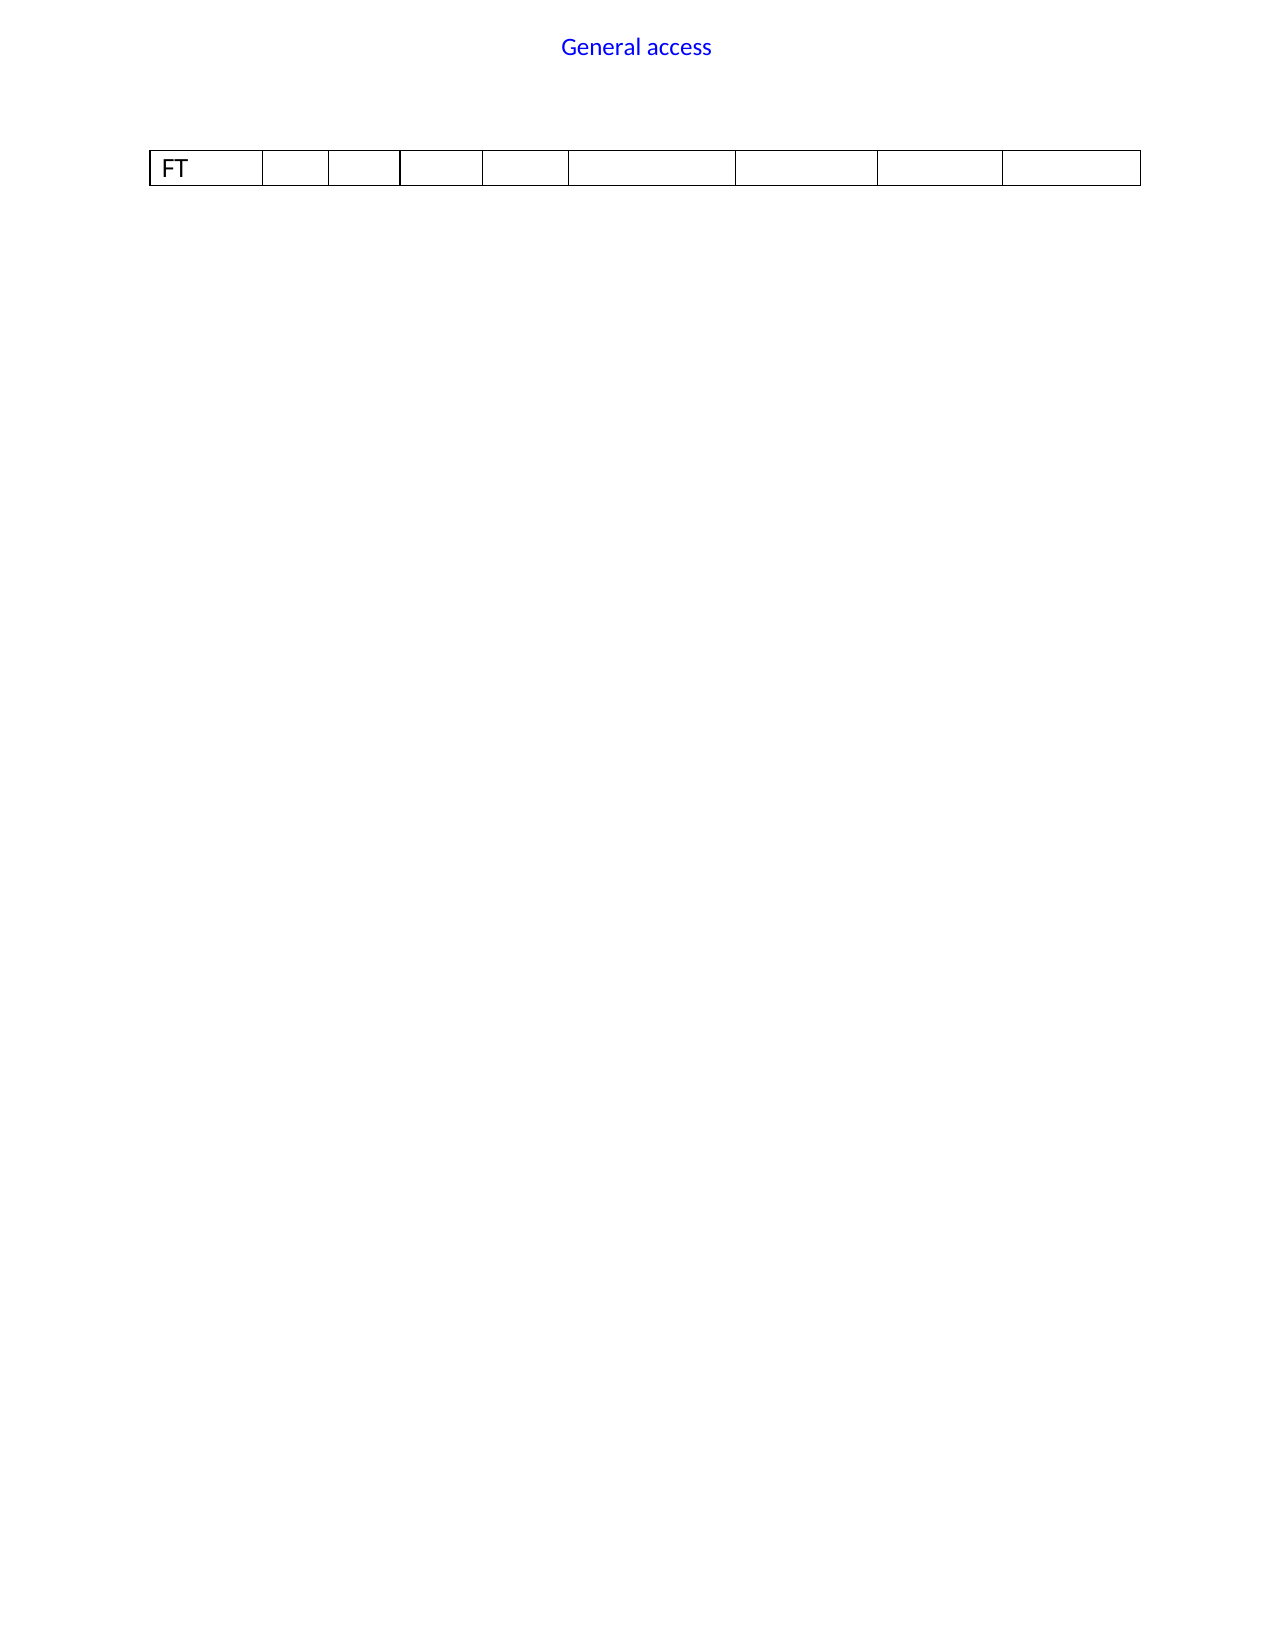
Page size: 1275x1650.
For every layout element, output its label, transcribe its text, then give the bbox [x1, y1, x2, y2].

table_cell [401, 151, 482, 185]
table_cell [483, 151, 568, 185]
table_cell [1003, 151, 1140, 185]
table_cell [263, 151, 328, 185]
table_cell FT [151, 151, 262, 185]
table_cell [878, 151, 1002, 185]
table_cell [569, 151, 735, 185]
table_cell [329, 151, 399, 185]
table_cell [736, 151, 877, 185]
